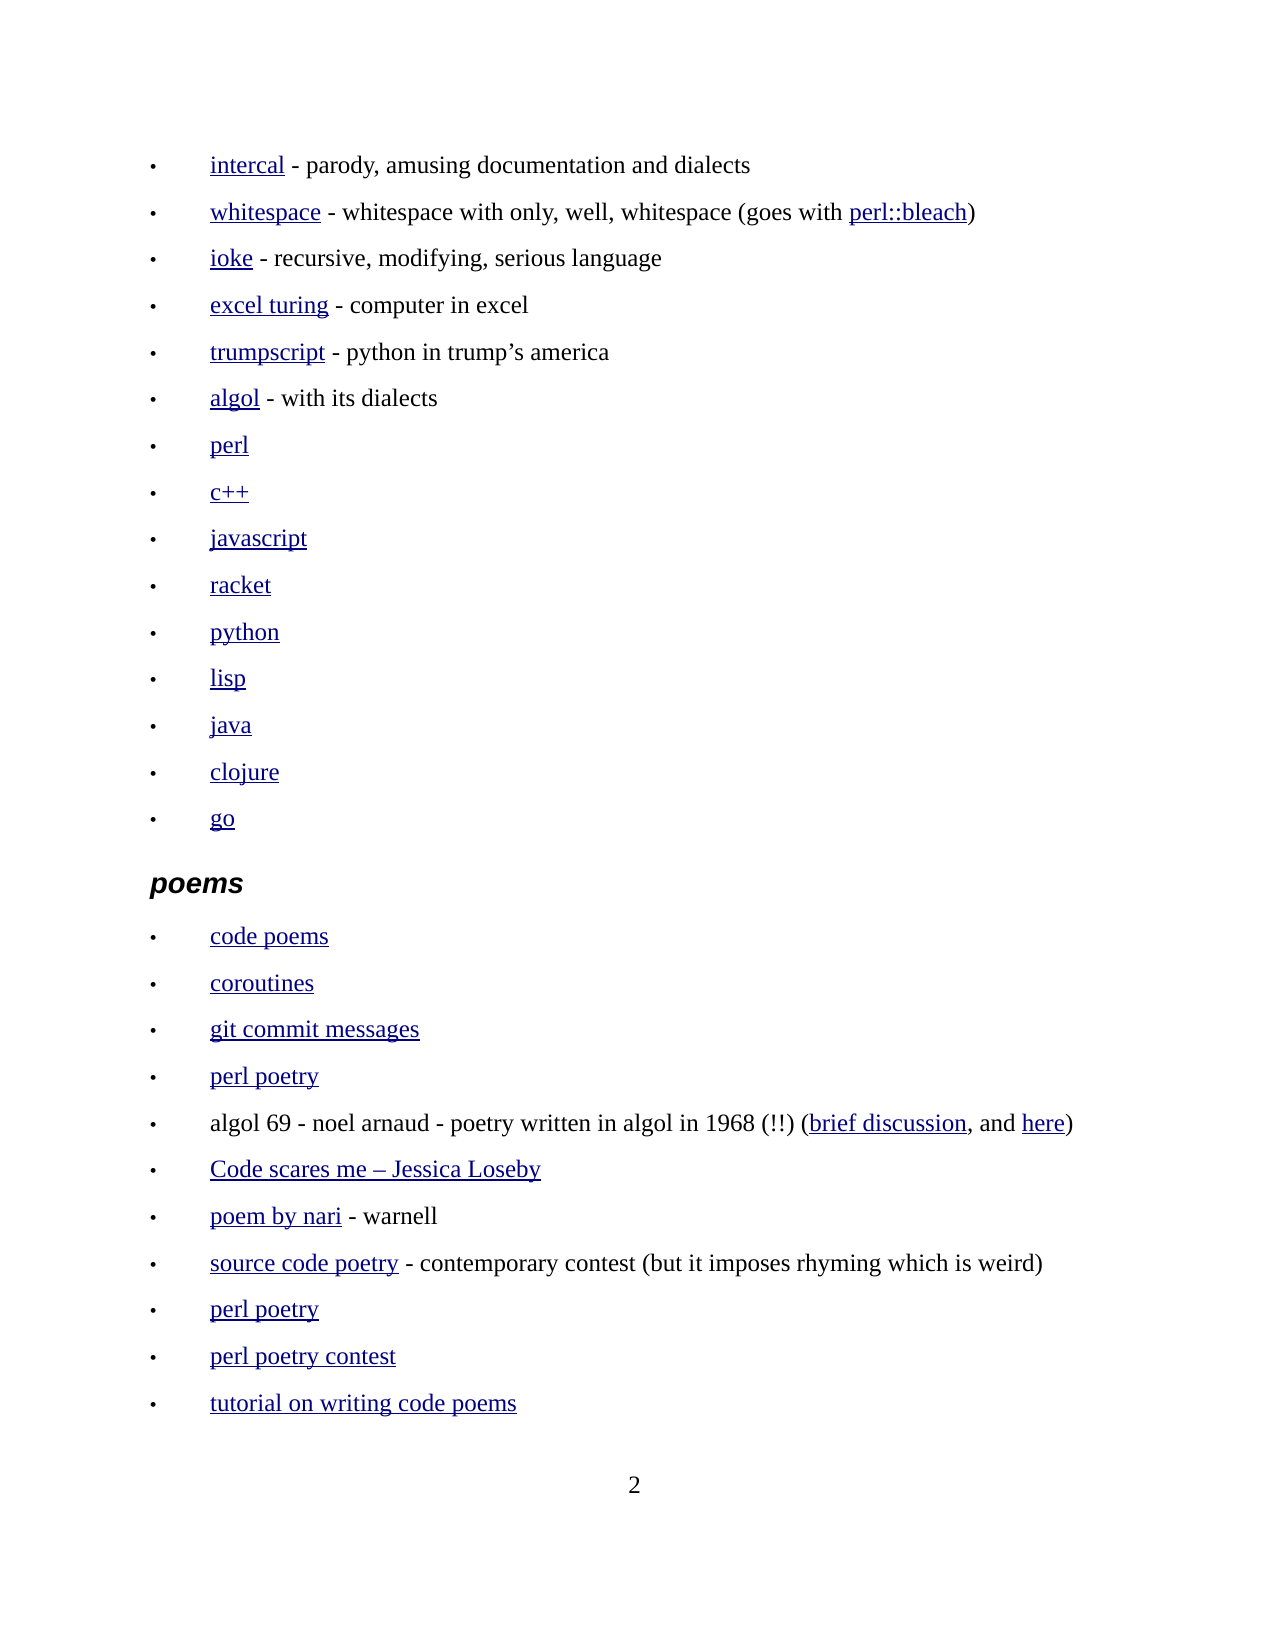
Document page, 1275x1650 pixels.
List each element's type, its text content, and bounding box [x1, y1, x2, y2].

list algol 69 - noel arnaud - poetry written in algol in 1968 (!!) (brief discussion, and here) [150, 1108, 1125, 1136]
list perl poetry [150, 1061, 1125, 1090]
list go [150, 803, 1125, 832]
list python [150, 617, 1125, 645]
list algol - with its dialects [150, 383, 1125, 412]
list perl poetry [150, 1294, 1125, 1323]
list poem by nari - warnell [150, 1201, 1125, 1230]
list whitespace - whitespace with only, well, whitespace (goes with perl::bleach) [150, 197, 1125, 225]
list Code scares me – Jessica Loseby [150, 1154, 1125, 1183]
list perl poetry contest [150, 1341, 1125, 1370]
list tutorial on writing code poems [150, 1388, 1125, 1416]
list c++ [150, 477, 1125, 505]
list ioke - recursive, modifying, serious language [150, 243, 1125, 272]
list git commit messages [150, 1014, 1125, 1043]
list code poems [150, 921, 1125, 950]
list trumpscript - python in trump’s america [150, 337, 1125, 365]
list java [150, 710, 1125, 739]
list clojure [150, 757, 1125, 785]
list javascript [150, 523, 1125, 552]
list lisp [150, 663, 1125, 692]
list racket [150, 570, 1125, 599]
list source code poetry - contemporary contest (but it imposes rhyming which is weird) [150, 1248, 1125, 1276]
list excel turing - computer in excel [150, 290, 1125, 319]
subtitle poems [150, 866, 1125, 899]
list perl [150, 430, 1125, 459]
list coroutines [150, 968, 1125, 996]
list intercal - parody, amusing documentation and dialects [150, 150, 1125, 179]
